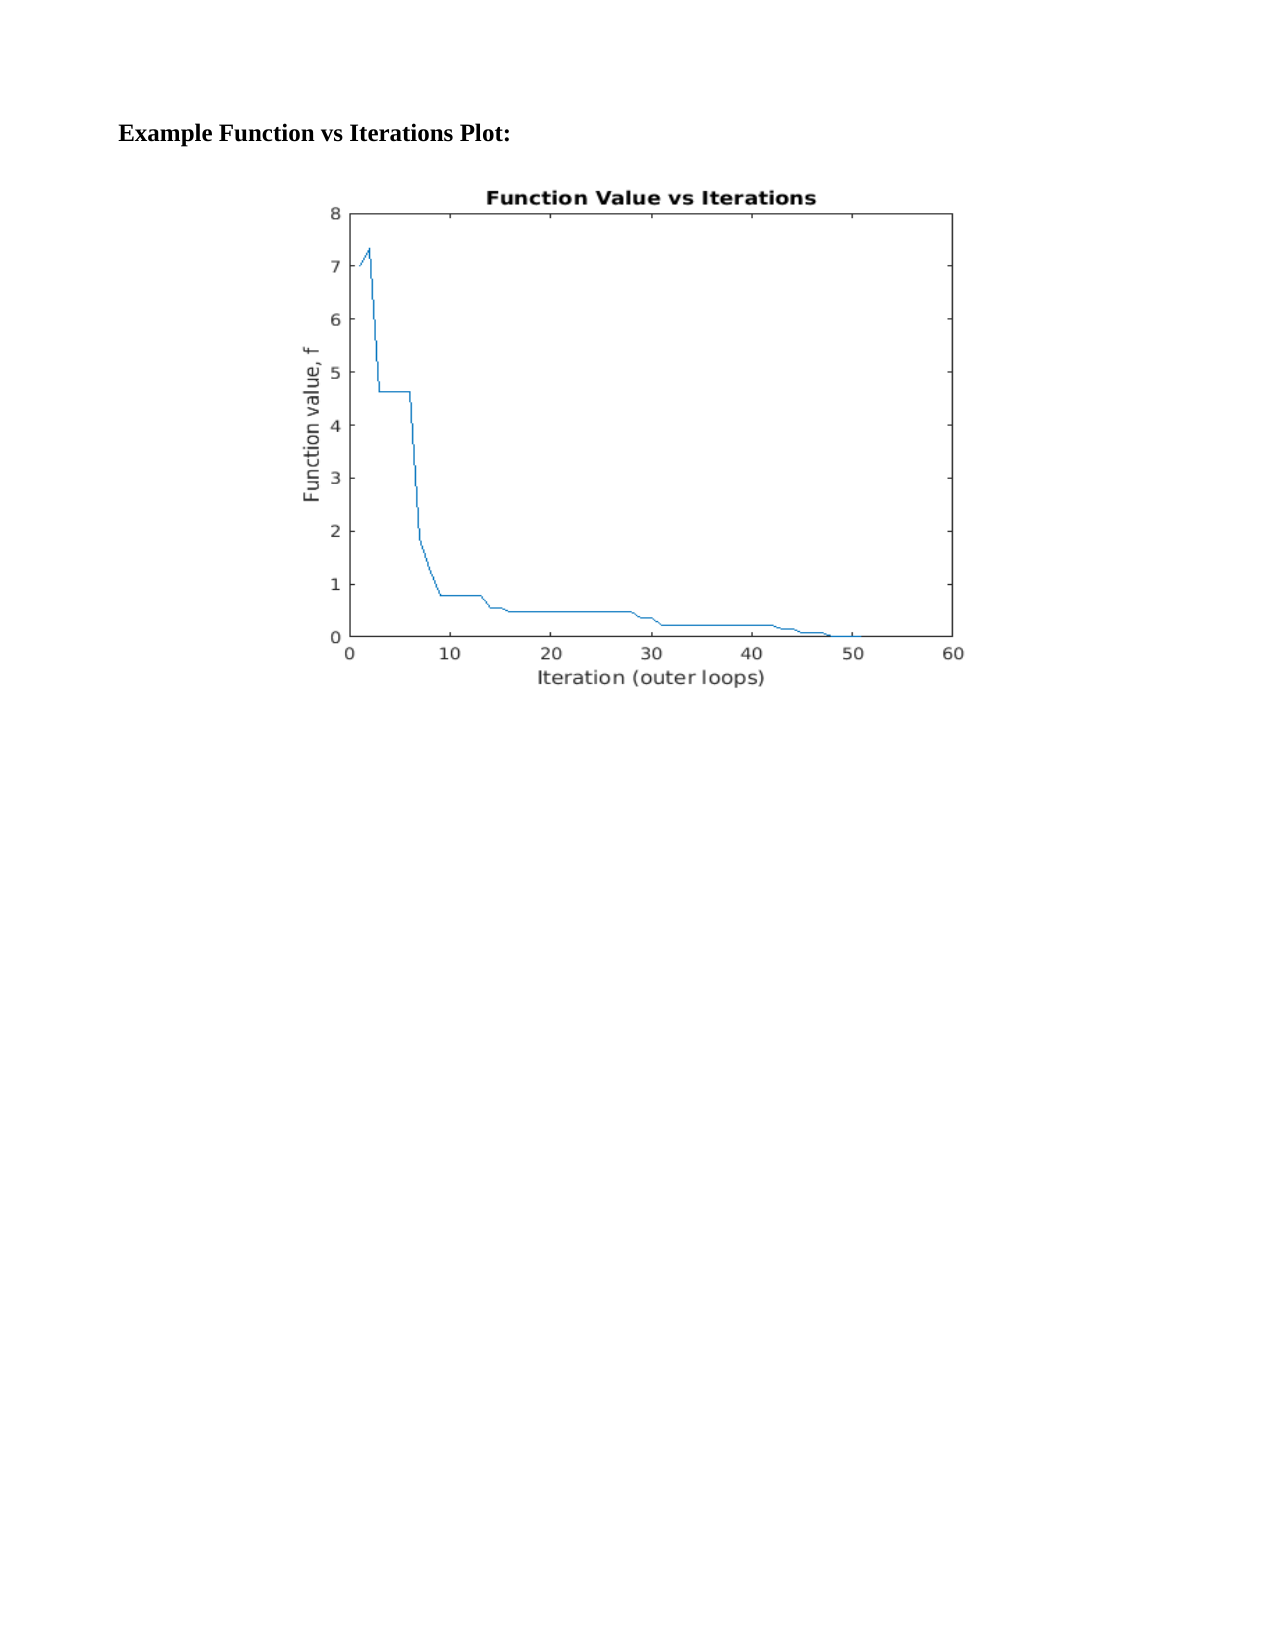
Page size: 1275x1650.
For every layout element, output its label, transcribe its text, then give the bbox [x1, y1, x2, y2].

picture [248, 175, 1027, 694]
text Example Function vs Iterations Plot: [118, 118, 1157, 147]
